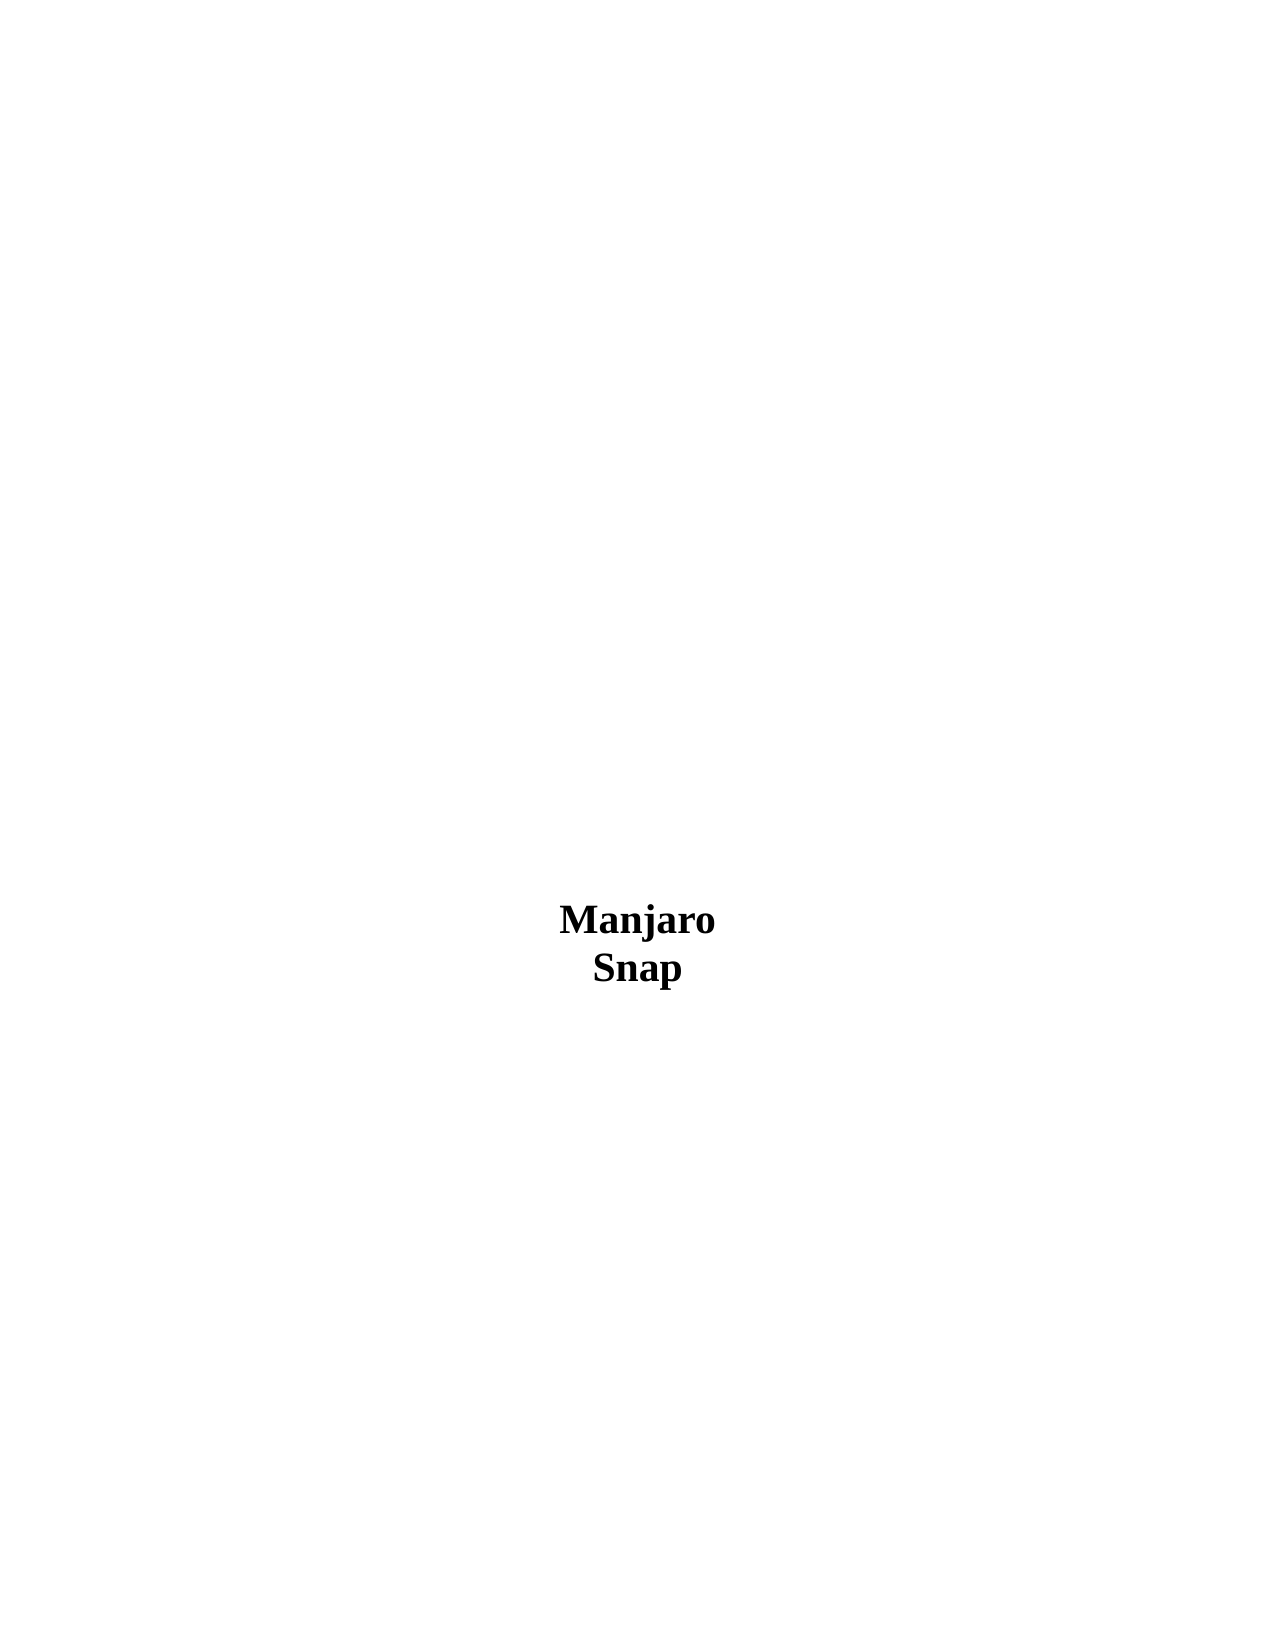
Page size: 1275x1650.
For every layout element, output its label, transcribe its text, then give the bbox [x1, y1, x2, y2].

text Manjaro [118, 894, 1157, 942]
text Snap [118, 942, 1157, 990]
